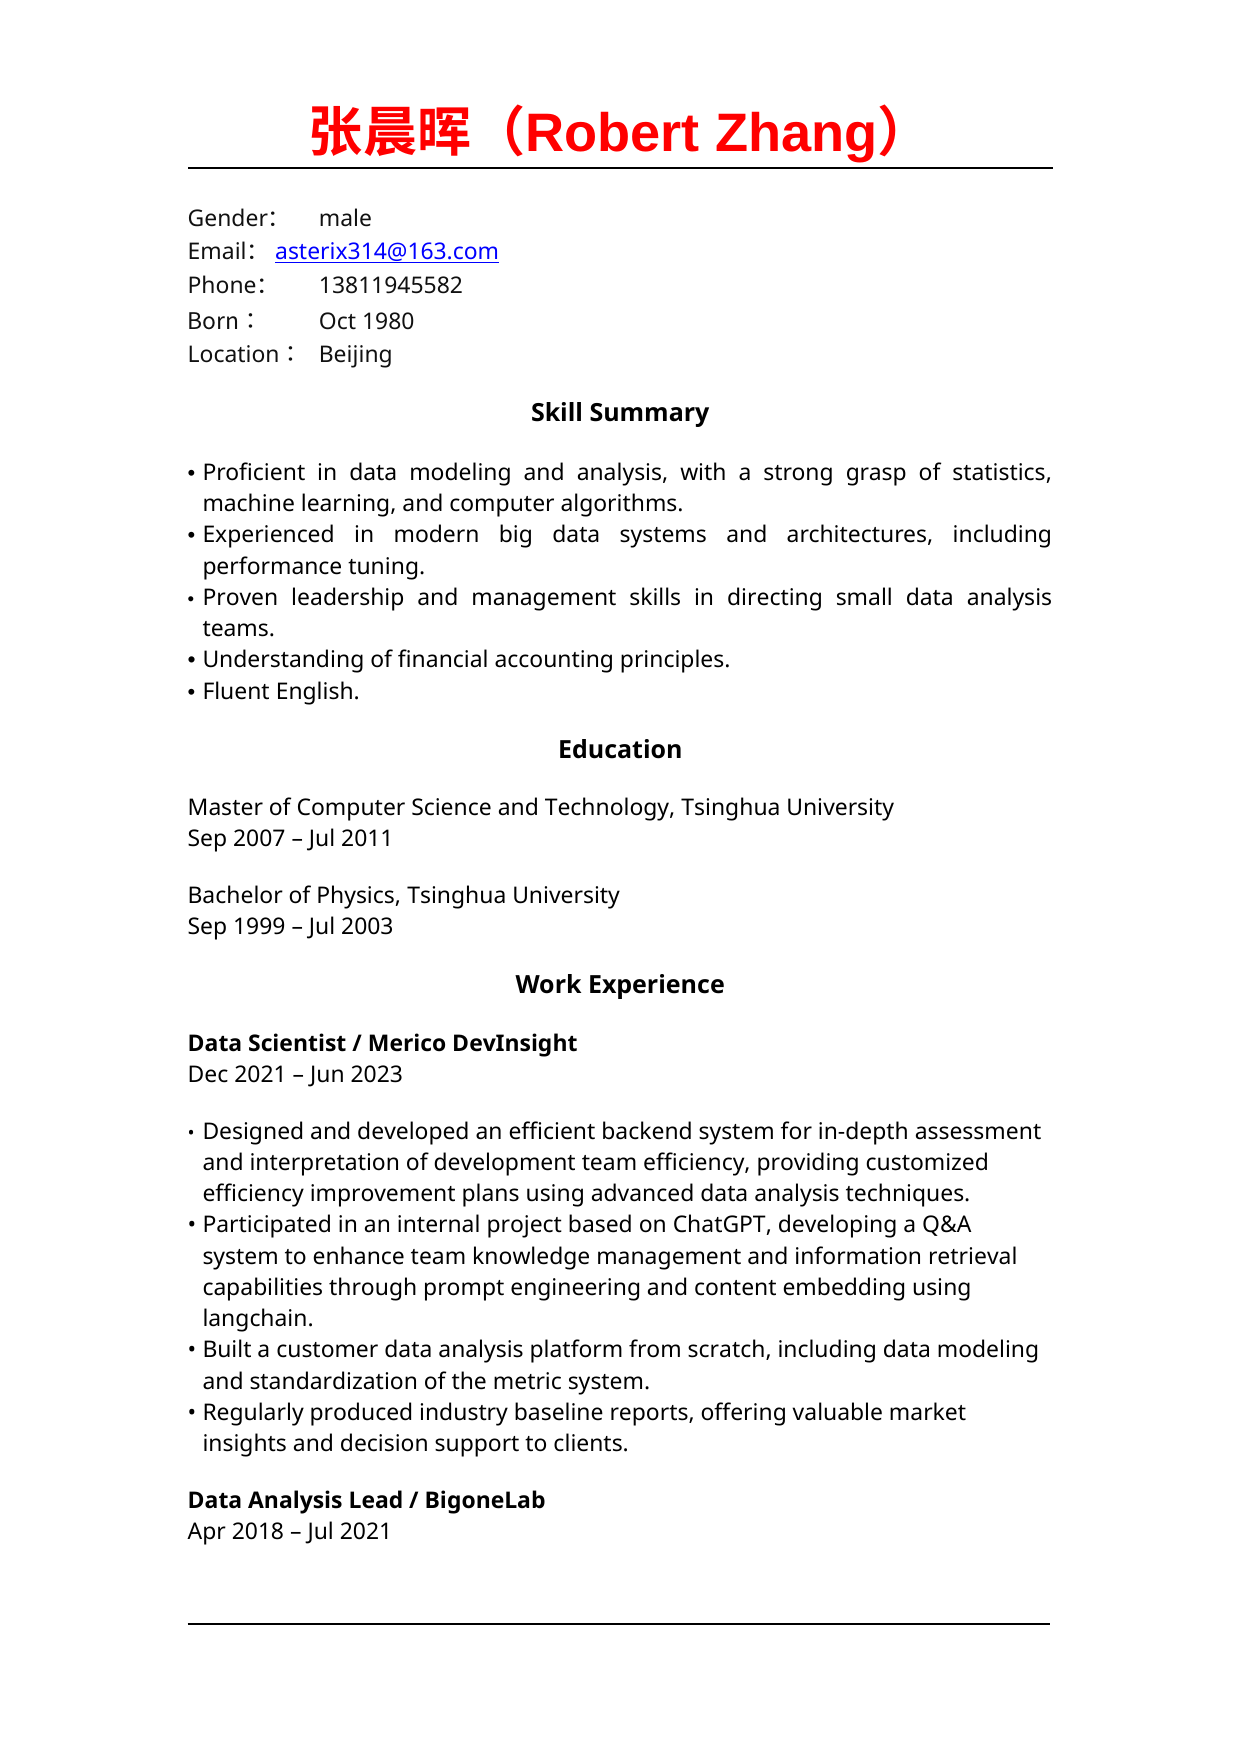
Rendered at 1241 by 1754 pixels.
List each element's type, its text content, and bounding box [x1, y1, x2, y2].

list Proven leadership and management skills in directing small data analysis teams. [187, 581, 1053, 643]
text Email： asterix314@163.com [187, 233, 1053, 267]
list Proficient in data modeling and analysis, with a strong grasp of statistics, machine learning, and computer algorithms. [187, 456, 1053, 518]
text Apr 2018 – Jul 2021 [187, 1515, 1053, 1546]
list Experienced in modern big data systems and architectures, including performance tuning. [187, 518, 1053, 581]
list Designed and developed an efficient backend system for in-depth assessment and interpretation of development team efficiency, providing customized efficiency improvement plans using advanced data analysis techniques. [187, 1114, 1053, 1208]
text Sep 2007 – Jul 2011 [187, 822, 1053, 853]
text Location： Beijing [187, 336, 1053, 369]
text Born： Oct 1980 [187, 303, 1053, 336]
text Education [187, 731, 1053, 765]
text Work Experience [187, 967, 1053, 1001]
text Data Scientist / Merico DevInsight [187, 1027, 1053, 1058]
text Master of Computer Science and Technology, Tsinghua University [187, 791, 1053, 822]
text Skill Summary [187, 395, 1053, 429]
text Dec 2021 – Jun 2023 [187, 1058, 1053, 1089]
list Participated in an internal project based on ChatGPT, developing a Q&A system to enhance team knowledge management and information retrieval capabilities through prompt engineering and content embedding using langchain. [187, 1208, 1053, 1333]
text Data Analysis Lead / BigoneLab [187, 1484, 1053, 1515]
text Gender： male [187, 200, 1053, 233]
text Bachelor of Physics, Tsinghua University [187, 879, 1053, 910]
list Regularly produced industry baseline reports, offering valuable market insights and decision support to clients. [187, 1396, 1053, 1458]
list Understanding of financial accounting principles. [187, 643, 1053, 674]
text Sep 1999 – Jul 2003 [187, 910, 1053, 941]
list Built a customer data analysis platform from scratch, including data modeling and standardization of the metric system. [187, 1333, 1053, 1396]
list Fluent English. [187, 674, 1053, 706]
text Phone： 13811945582 [187, 267, 712, 300]
